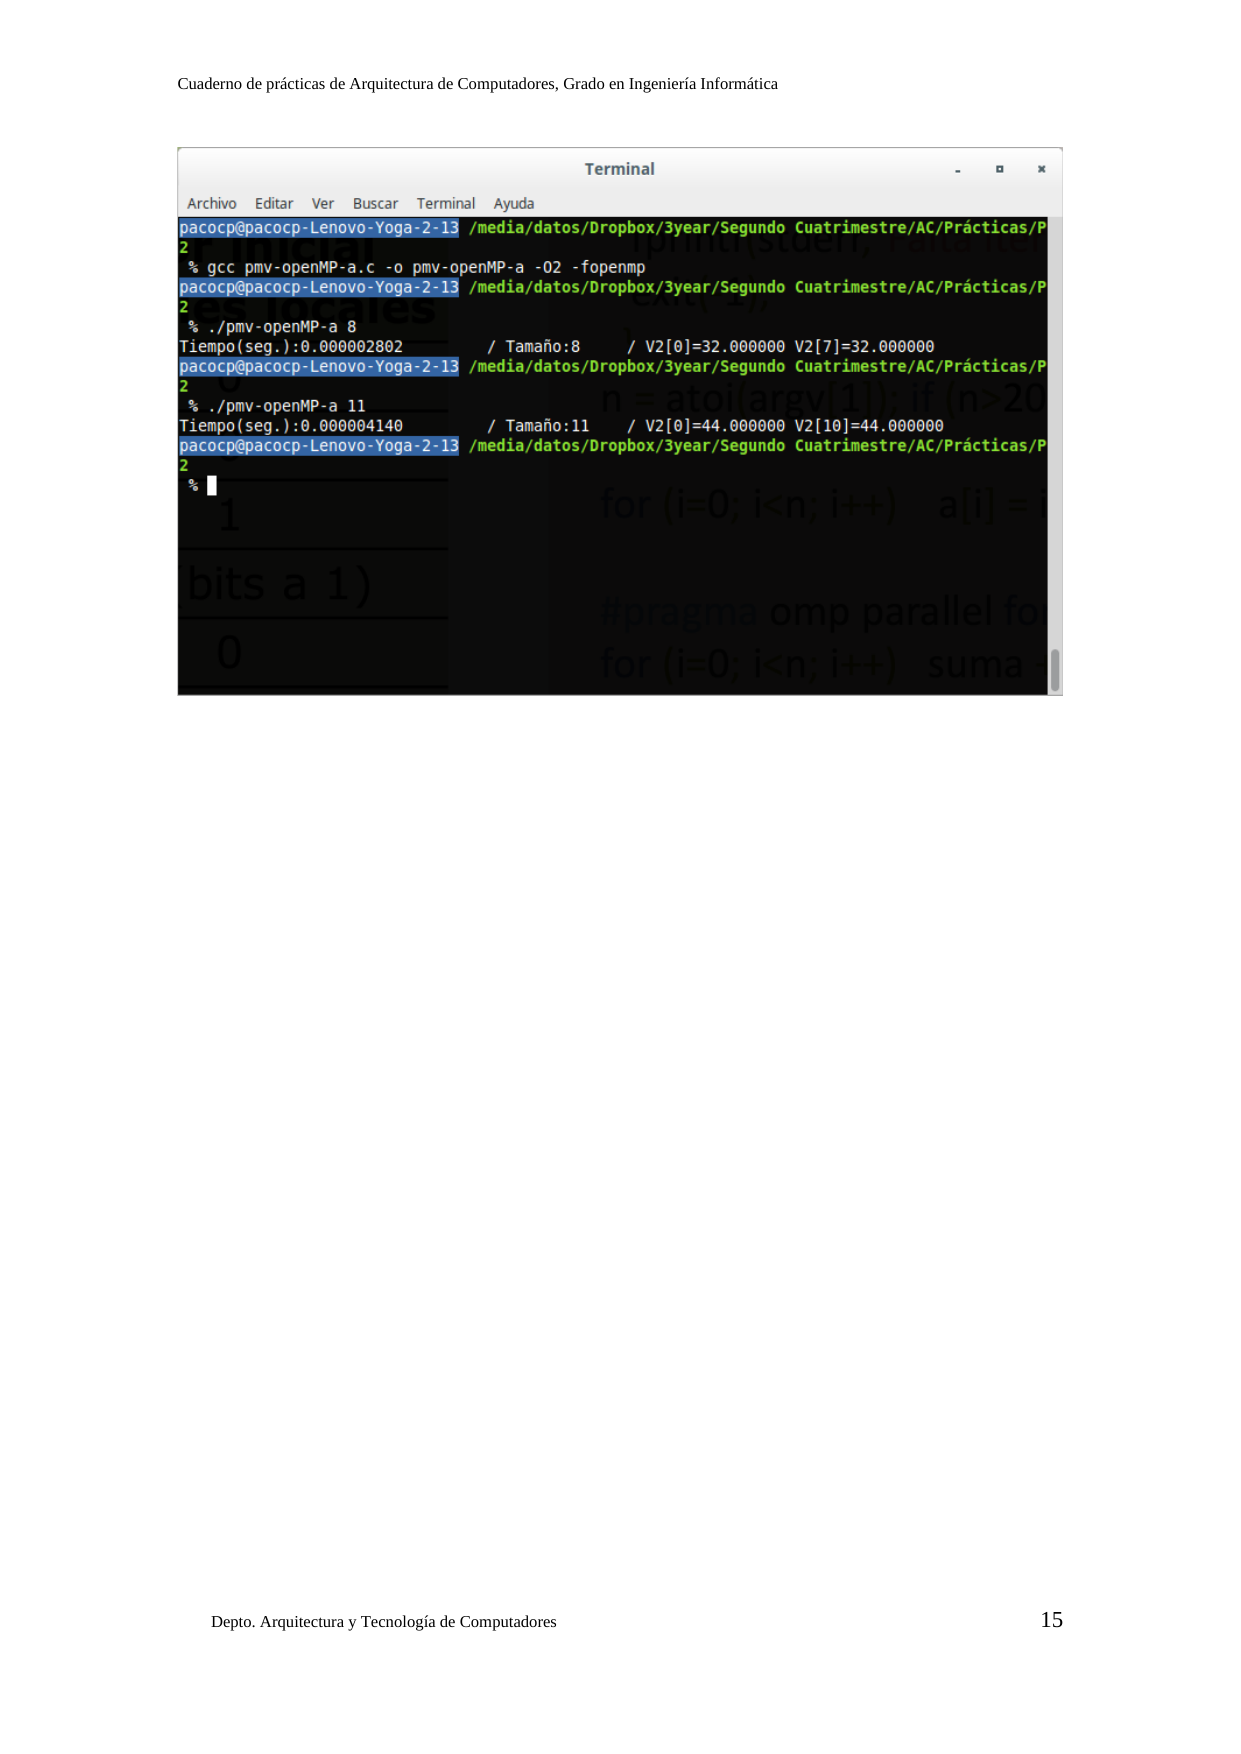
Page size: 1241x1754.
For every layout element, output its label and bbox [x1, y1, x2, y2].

picture [177, 147, 1063, 696]
